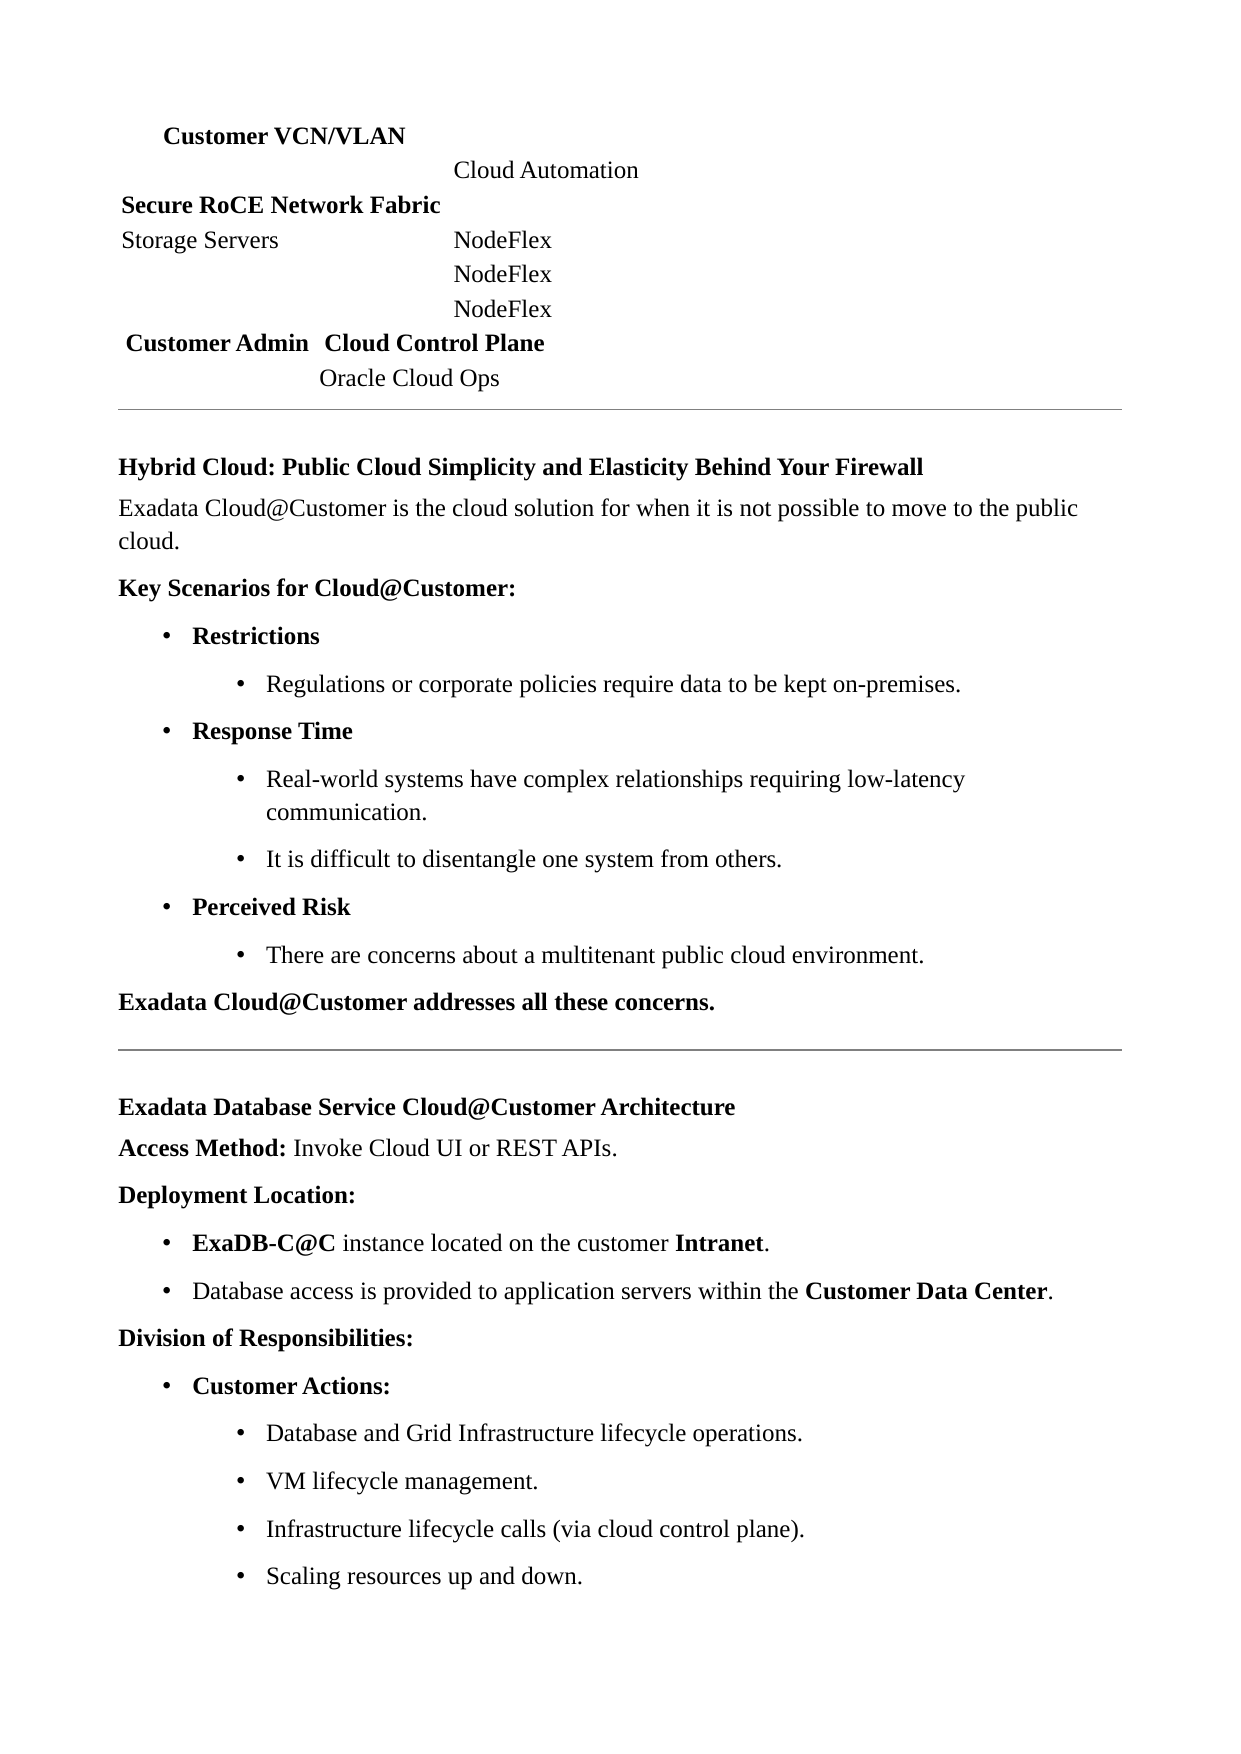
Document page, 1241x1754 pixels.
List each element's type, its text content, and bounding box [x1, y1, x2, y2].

text Access Method: Invoke Cloud UI or REST APIs. [118, 1133, 1122, 1162]
list Real-world systems have complex relationships requiring low-latency communication. [236, 764, 1122, 826]
list VM lifecycle management. [236, 1466, 1122, 1495]
table_header Cloud Control Plane [316, 326, 552, 360]
text Deployment Location: [118, 1181, 1122, 1209]
subtitle Hybrid Cloud: Public Cloud Simplicity and Elasticity Behind Your Firewall [118, 452, 1122, 480]
table_cell [118, 153, 450, 187]
table_cell [118, 360, 316, 395]
list Regulations or corporate policies require data to be kept on-premises. [236, 669, 1122, 697]
list Perceived Risk [162, 892, 1122, 921]
list Scaling resources up and down. [236, 1561, 1122, 1590]
list Infrastructure lifecycle calls (via cloud control plane). [236, 1514, 1122, 1542]
list Response Time [162, 716, 1122, 745]
list Database access is provided to application servers within the Customer Data Center. [162, 1276, 1122, 1304]
table_header [450, 118, 654, 153]
text Exadata Cloud@Customer addresses all these concerns. [118, 987, 1122, 1016]
text Exadata Cloud@Customer is the cloud solution for when it is not possible to move to the public cloud. [118, 493, 1122, 554]
table_cell Oracle Cloud Ops [316, 360, 552, 395]
table_cell Secure RoCE Network Fabric [118, 187, 450, 222]
table_cell [118, 291, 450, 326]
table_cell Storage Servers [118, 222, 450, 256]
list Customer Actions: [162, 1371, 1122, 1400]
list There are concerns about a multitenant public cloud environment. [236, 940, 1122, 968]
table_cell NodeFlex [450, 256, 654, 291]
list Restrictions [162, 621, 1122, 650]
table_header Customer VCN/VLAN [118, 118, 450, 153]
list It is difficult to disentangle one system from others. [236, 844, 1122, 873]
table_cell [118, 256, 450, 291]
table_cell NodeFlex [450, 291, 654, 326]
table_cell [450, 187, 654, 222]
table_header Customer Admin [118, 326, 316, 360]
table_cell NodeFlex [450, 222, 654, 256]
text Division of Responsibilities: [118, 1323, 1122, 1352]
list Database and Grid Infrastructure lifecycle operations. [236, 1418, 1122, 1447]
table_cell Cloud Automation [450, 153, 654, 187]
subtitle Exadata Database Service Cloud@Customer Architecture [118, 1092, 1122, 1120]
list ExaDB-C@C instance located on the customer Intranet. [162, 1228, 1122, 1257]
text Key Scenarios for Cloud@Customer: [118, 573, 1122, 602]
